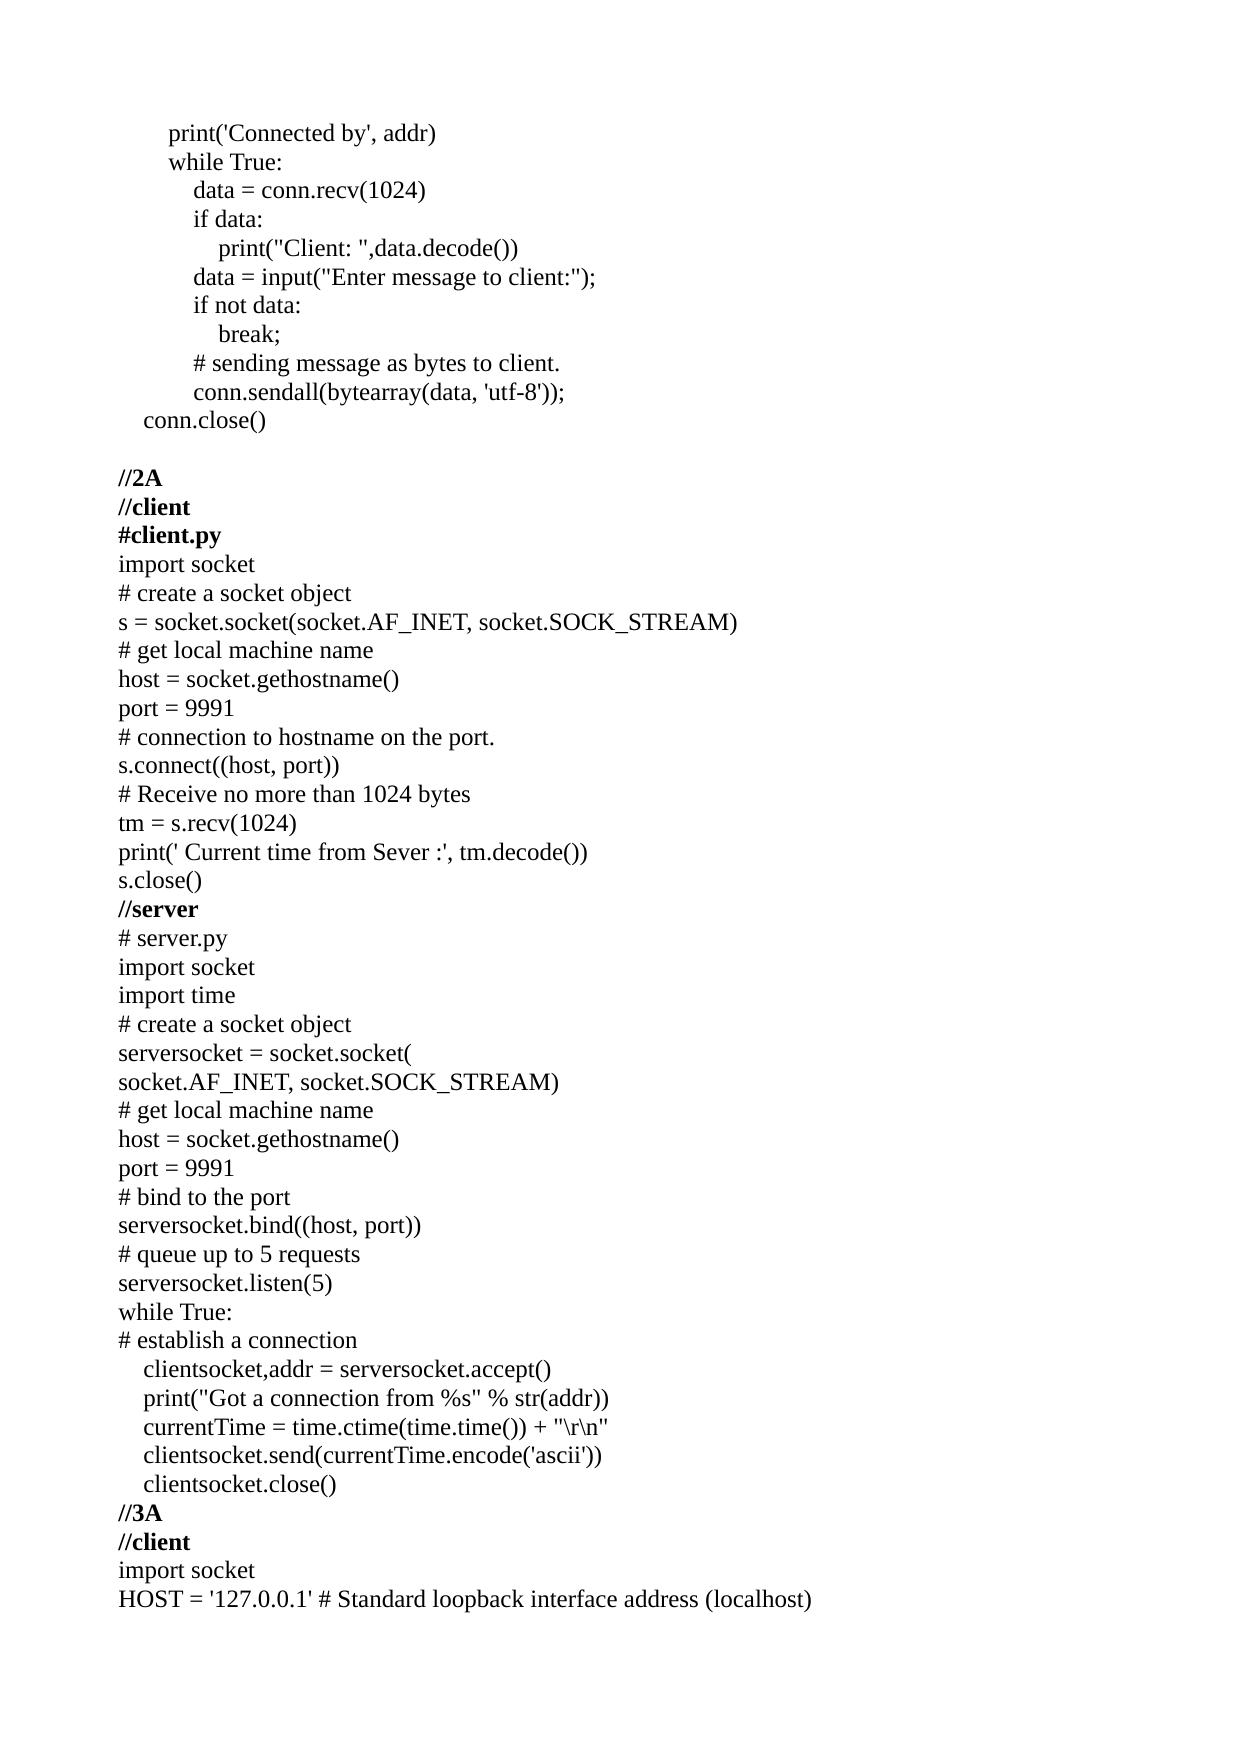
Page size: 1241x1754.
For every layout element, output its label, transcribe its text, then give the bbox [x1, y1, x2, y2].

text print("Got a connection from %s" % str(addr)) [118, 1383, 1122, 1412]
text import socket [118, 1556, 1122, 1584]
text # get local machine name [118, 636, 1122, 664]
text if not data: [118, 291, 1122, 319]
text # Receive no more than 1024 bytes [118, 779, 1122, 808]
text import socket [118, 952, 1122, 981]
text # create a socket object [118, 578, 1122, 607]
text //2A [118, 463, 1122, 492]
text conn.sendall(bytearray(data, 'utf-8')); [118, 377, 1122, 406]
text # sending message as bytes to client. [118, 348, 1122, 377]
text if data: [118, 204, 1122, 233]
text data = input("Enter message to client:"); [118, 262, 1122, 291]
text clientsocket.send(currentTime.encode('ascii')) [118, 1441, 1122, 1469]
text port = 9991 [118, 693, 1122, 722]
text # bind to the port [118, 1182, 1122, 1211]
text currentTime = time.ctime(time.time()) + "\r\n" [118, 1412, 1122, 1441]
text clientsocket,addr = serversocket.accept() [118, 1354, 1122, 1383]
text # establish a connection [118, 1326, 1122, 1354]
text //server [118, 894, 1122, 923]
text data = conn.recv(1024) [118, 176, 1122, 204]
text s.connect((host, port)) [118, 751, 1122, 779]
text serversocket = socket.socket( [118, 1038, 1122, 1067]
text tm = s.recv(1024) [118, 808, 1122, 837]
text serversocket.bind((host, port)) [118, 1211, 1122, 1239]
text # connection to hostname on the port. [118, 722, 1122, 751]
text socket.AF_INET, socket.SOCK_STREAM) [118, 1067, 1122, 1096]
text while True: [118, 1297, 1122, 1326]
text //client [118, 492, 1122, 521]
text print(' Current time from Sever :', tm.decode()) [118, 837, 1122, 866]
text #client.py [118, 521, 1122, 549]
text while True: [118, 147, 1122, 176]
text //3A [118, 1498, 1122, 1527]
text host = socket.gethostname() [118, 664, 1122, 693]
text # server.py [118, 923, 1122, 952]
text port = 9991 [118, 1153, 1122, 1182]
text HOST = '127.0.0.1' # Standard loopback interface address (localhost) [118, 1584, 1122, 1613]
text break; [118, 319, 1122, 348]
text conn.close() [118, 406, 1122, 434]
text s = socket.socket(socket.AF_INET, socket.SOCK_STREAM) [118, 607, 1122, 636]
text import socket [118, 549, 1122, 578]
text print('Connected by', addr) [118, 118, 1122, 147]
text s.close() [118, 866, 1122, 894]
text import time [118, 981, 1122, 1009]
text print("Client: ",data.decode()) [118, 233, 1122, 262]
text # get local machine name [118, 1096, 1122, 1124]
text # create a socket object [118, 1009, 1122, 1038]
text # queue up to 5 requests [118, 1239, 1122, 1268]
text serversocket.listen(5) [118, 1268, 1122, 1297]
text clientsocket.close() [118, 1469, 1122, 1498]
text //client [118, 1527, 1122, 1556]
text host = socket.gethostname() [118, 1124, 1122, 1153]
